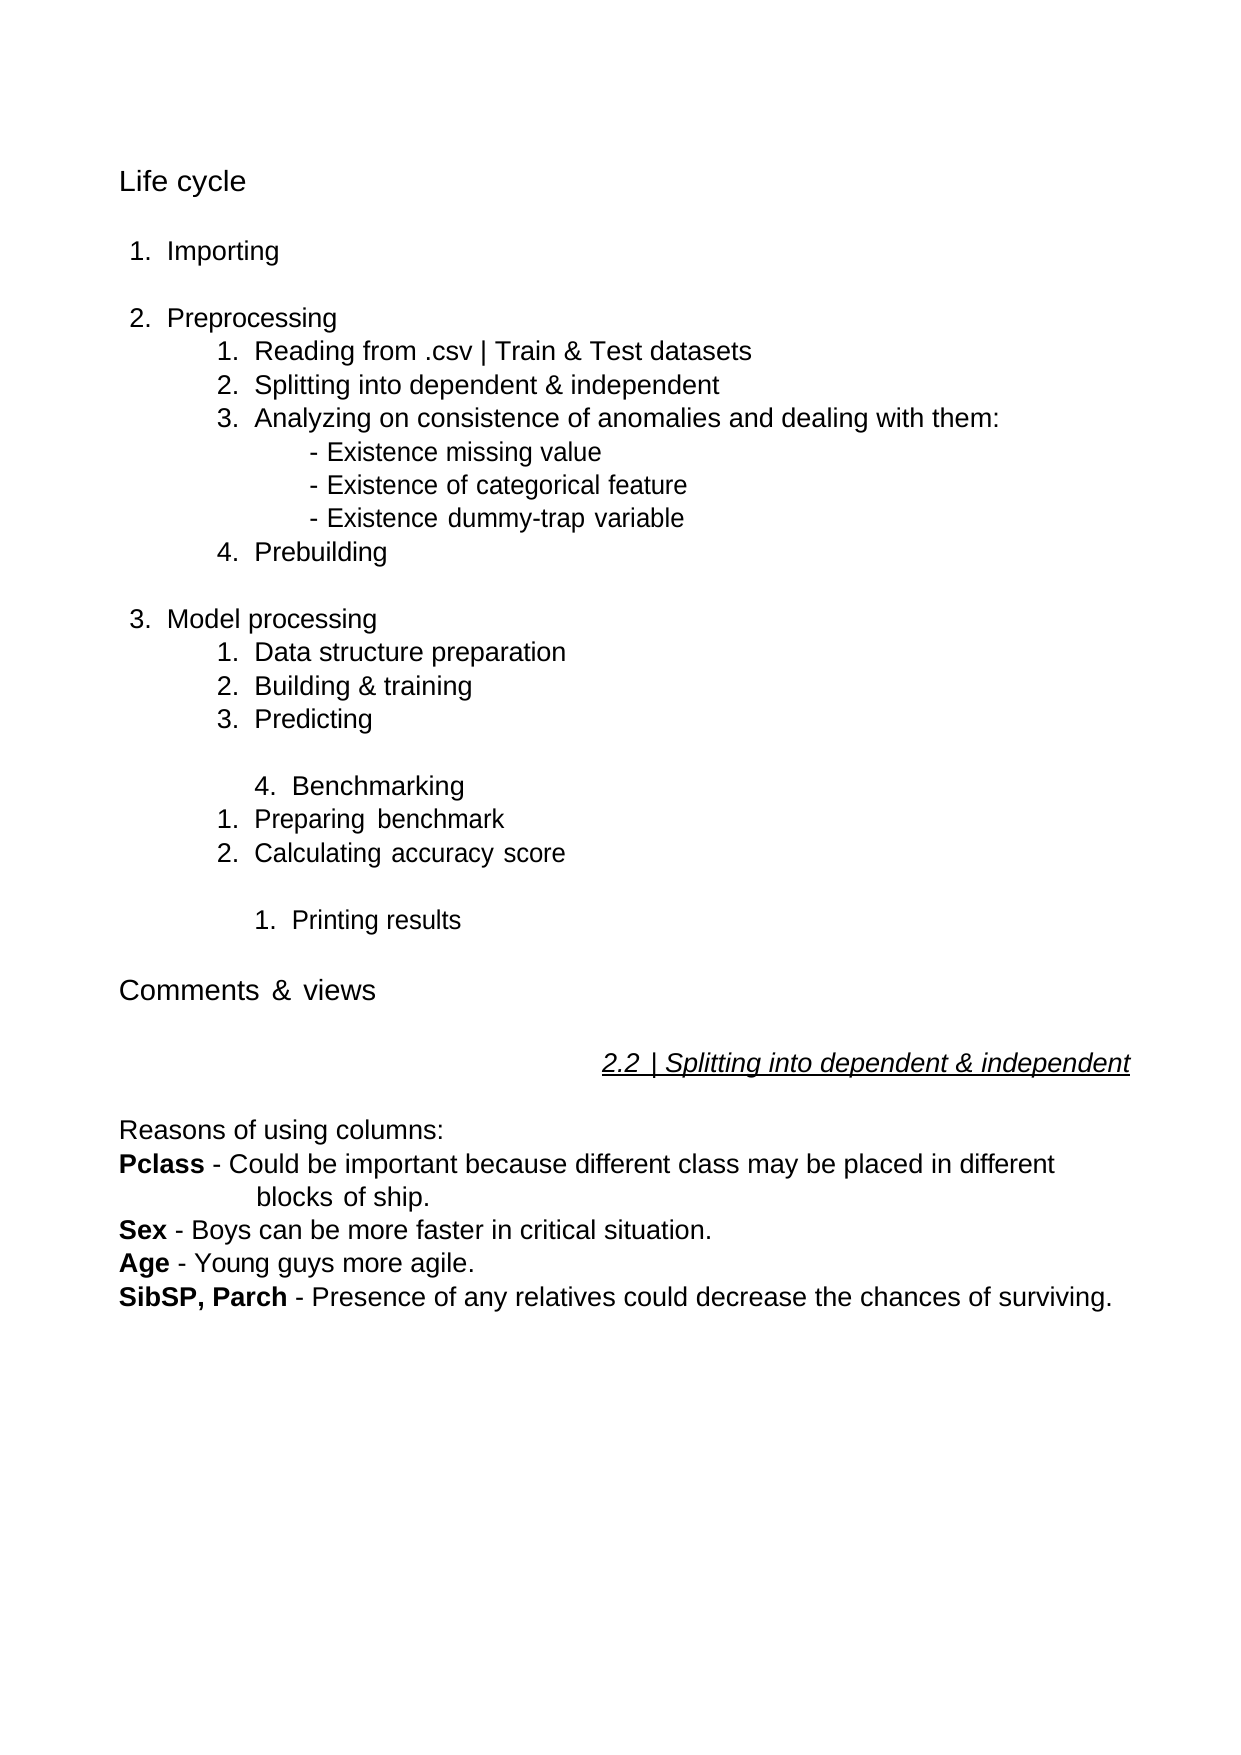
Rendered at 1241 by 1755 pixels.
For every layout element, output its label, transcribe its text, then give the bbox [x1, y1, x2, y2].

list Existence dummy-trap variable [309, 502, 1134, 534]
list Preprocessing [129, 302, 1134, 333]
list Existence of categorical feature [309, 469, 1134, 500]
list Existence missing value [309, 436, 1134, 467]
list Splitting into dependent & independent [217, 369, 1134, 400]
text Sex - Boys can be more faster in critical situation. [119, 1214, 1134, 1245]
list Building & training [217, 669, 1134, 701]
list Model processing [129, 603, 1134, 634]
text SibSP, Parch - Presence of any relatives could decrease the chances of surviving. [119, 1281, 1134, 1312]
subtitle Comments & views [119, 973, 1134, 1006]
list Predicting [217, 703, 1134, 734]
list Benchmarking [254, 770, 1134, 801]
list Data structure preparation [217, 636, 1134, 667]
text Pclass - Could be important because different class may be placed in different blocks of ship. [119, 1148, 1134, 1212]
list Printing results [254, 904, 1134, 935]
list Preparing benchmark [217, 803, 1134, 834]
text Age - Young guys more agile. [119, 1247, 1134, 1279]
text 2.2 | Splitting into dependent & independent [602, 1047, 1134, 1078]
list Importing [129, 235, 1134, 266]
text Reasons of using columns: [119, 1114, 1134, 1146]
list Reading from .csv | Train & Test datasets [217, 335, 1134, 366]
list Analyzing on consistence of anomalies and dealing with them: [217, 402, 1134, 433]
list Calculating accuracy score [217, 837, 1134, 868]
subtitle Life cycle [119, 164, 1134, 198]
list Prebuilding [217, 536, 1134, 567]
